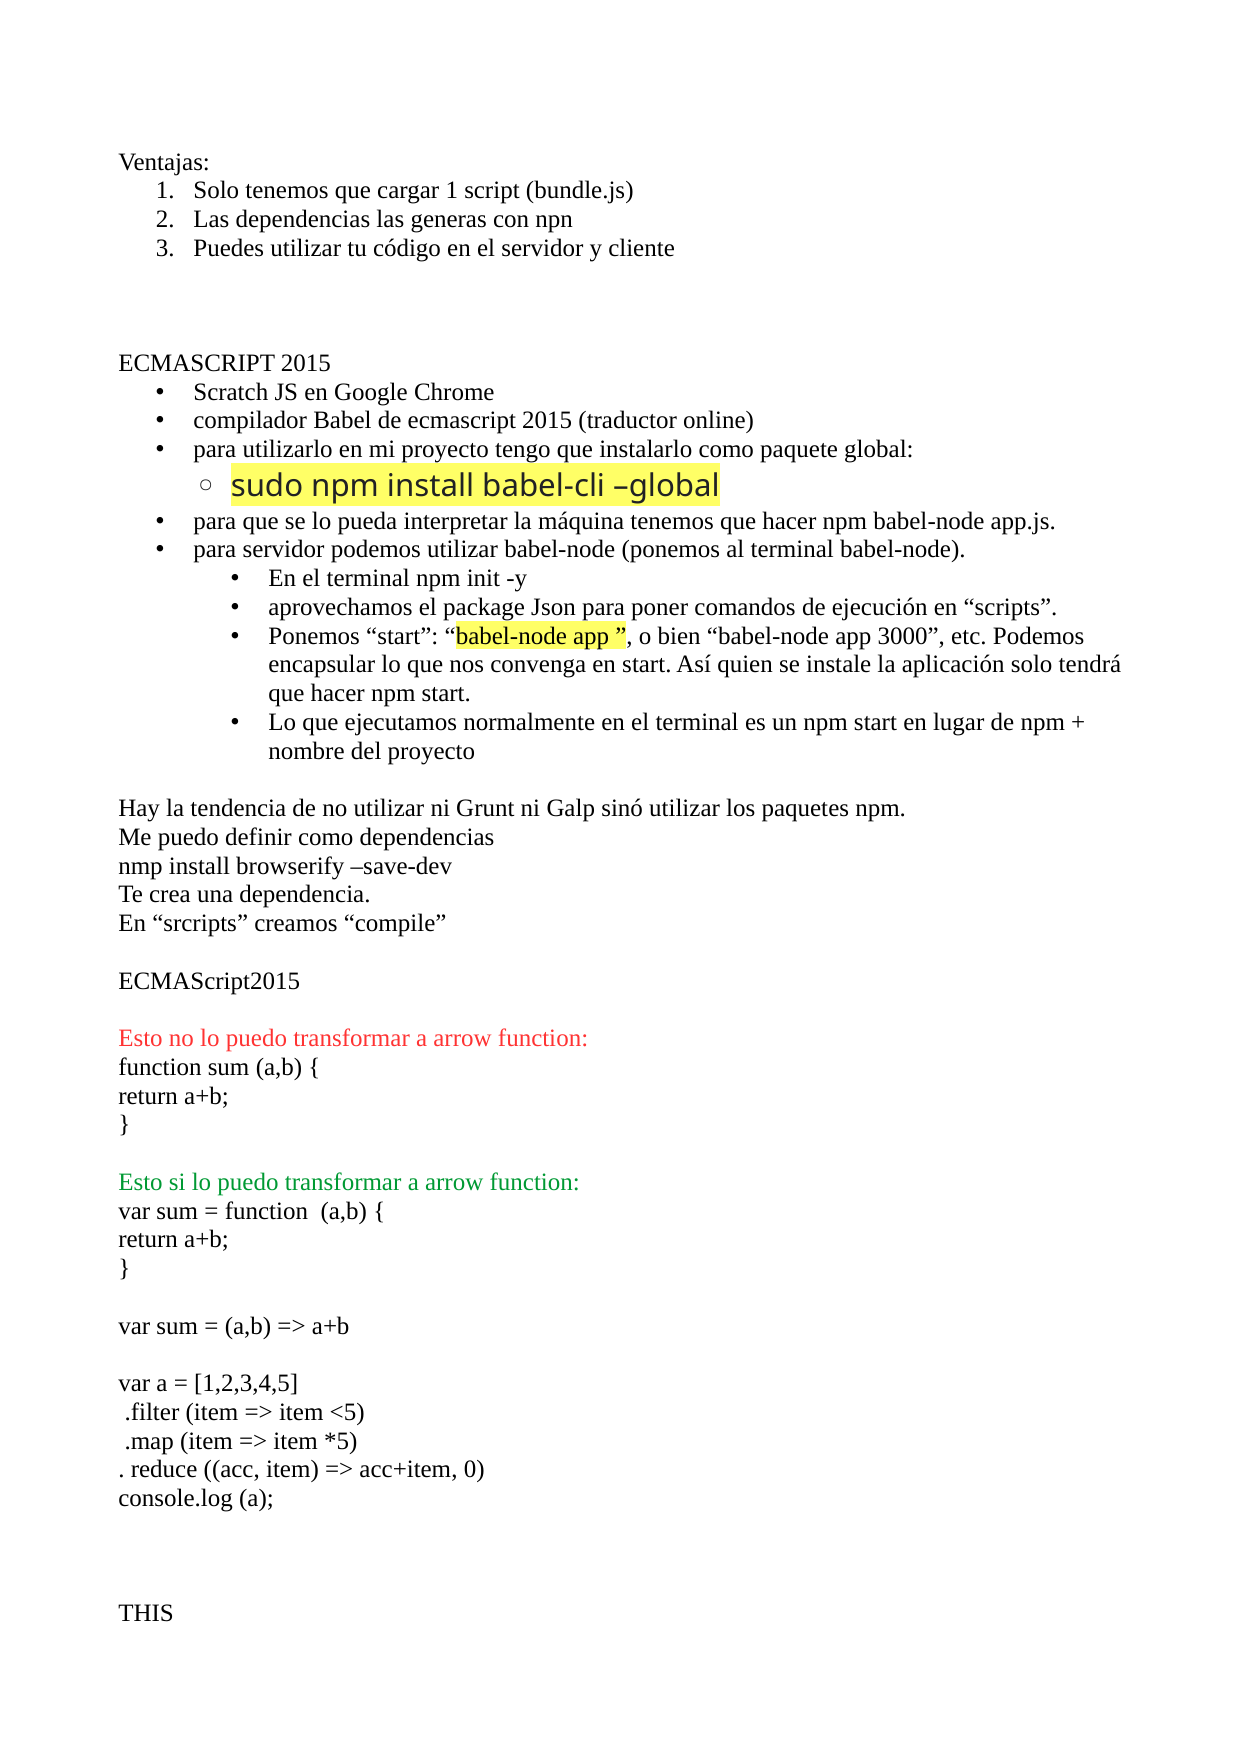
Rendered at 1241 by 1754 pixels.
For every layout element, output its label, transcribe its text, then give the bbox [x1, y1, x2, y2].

list Ponemos “start”: “babel-node app ”, o bien “babel-node app 3000”, etc. Podemos encapsular lo que nos convenga en start. Así quien se instale la aplicación solo tendrá que hacer npm start. [231, 621, 1122, 707]
text .filter (item => item <5) [118, 1397, 1122, 1426]
text nmp install browserify –save-dev [118, 851, 1122, 879]
text En “srcripts” creamos “compile” [118, 908, 1122, 937]
list Solo tenemos que cargar 1 script (bundle.js) [156, 176, 1122, 204]
text Ventajas: [118, 147, 1122, 176]
list Las dependencias las generas con npn [156, 204, 1122, 233]
text THIS [118, 1598, 1122, 1627]
list para servidor podemos utilizar babel-node (ponemos al terminal babel-node). [156, 534, 1122, 563]
list Puedes utilizar tu código en el servidor y cliente [156, 233, 1122, 262]
text ECMASCRIPT 2015 [118, 348, 1122, 377]
list Scratch JS en Google Chrome [156, 377, 1122, 406]
list En el terminal npm init -y [231, 563, 1122, 592]
text console.log (a); [118, 1483, 1122, 1512]
text return a+b; [118, 1224, 1122, 1253]
list Lo que ejecutamos normalmente en el terminal es un npm start en lugar de npm + nombre del proyecto [231, 707, 1122, 764]
text var a = [1,2,3,4,5] [118, 1368, 1122, 1397]
list para utilizarlo en mi proyecto tengo que instalarlo como paquete global: [156, 434, 1122, 463]
text ECMAScript2015 [118, 966, 1122, 994]
text Me puedo definir como dependencias [118, 822, 1122, 851]
text var sum = (a,b) => a+b [118, 1311, 1122, 1339]
text Te crea una dependencia. [118, 879, 1122, 908]
list para que se lo pueda interpretar la máquina tenemos que hacer npm babel-node app.js. [156, 506, 1122, 534]
list compilador Babel de ecmascript 2015 (traductor online) [156, 406, 1122, 434]
list sudo npm install babel-cli –global [193, 463, 1122, 506]
text function sum (a,b) { [118, 1052, 1122, 1081]
text Esto si lo puedo transformar a arrow function: [118, 1167, 1122, 1196]
text var sum = function (a,b) { [118, 1196, 1122, 1224]
text .map (item => item *5) [118, 1426, 1122, 1454]
text Hay la tendencia de no utilizar ni Grunt ni Galp sinó utilizar los paquetes npm. [118, 793, 1122, 822]
text } [118, 1109, 1122, 1138]
text } [118, 1253, 1122, 1282]
text . reduce ((acc, item) => acc+item, 0) [118, 1454, 1122, 1483]
text return a+b; [118, 1081, 1122, 1109]
list aprovechamos el package Json para poner comandos de ejecución en “scripts”. [231, 592, 1122, 621]
text Esto no lo puedo transformar a arrow function: [118, 1023, 1122, 1052]
